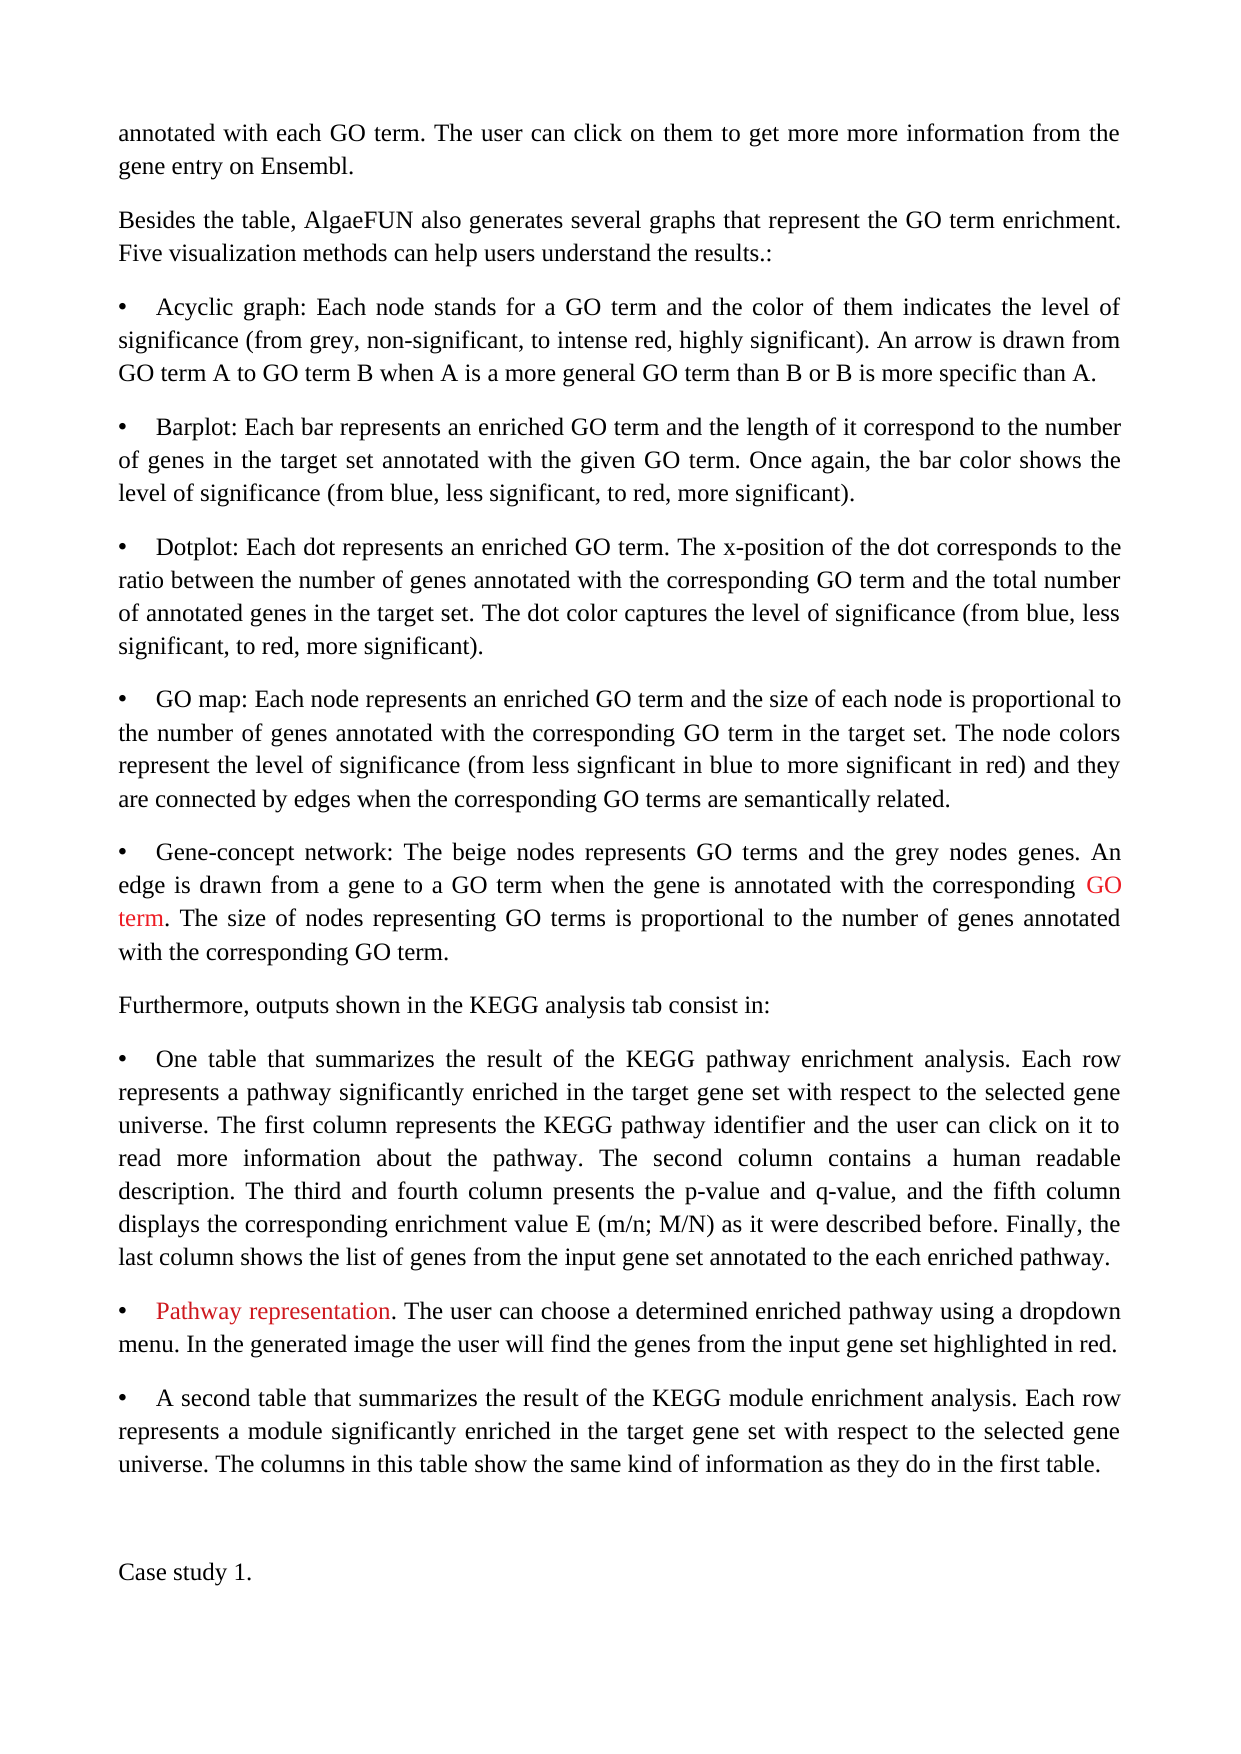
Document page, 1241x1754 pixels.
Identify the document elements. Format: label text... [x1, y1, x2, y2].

list Pathway representation. The user can choose a determined enriched pathway using a dropdown menu. In the generated image the user will find the genes from the input gene set highlighted in red. [81, 1296, 1122, 1358]
text Furthermore, outputs shown in the KEGG analysis tab consist in: [118, 990, 1122, 1019]
list Acyclic graph: Each node stands for a GO term and the color of them indicates the level of significance (from grey, non-significant, to intense red, highly significant). An arrow is drawn from GO term A to GO term B when A is a more general GO term than B or B is more specific than A. [81, 292, 1122, 387]
list Dotplot: Each dot represents an enriched GO term. The x-position of the dot corresponds to the ratio between the number of genes annotated with the corresponding GO term and the total number of annotated genes in the target set. The dot color captures the level of significance (from blue, less significant, to red, more significant). [81, 532, 1122, 659]
text Besides the table, AlgaeFUN also generates several graphs that represent the GO term enrichment. Five visualization methods can help users understand the results.: [118, 205, 1122, 267]
text Case study 1. [81, 1557, 1122, 1586]
list One table that summarizes the result of the KEGG pathway enrichment analysis. Each row represents a pathway significantly enriched in the target gene set with respect to the selected gene universe. The first column represents the KEGG pathway identifier and the user can click on it to read more information about the pathway. The second column contains a human readable description. The third and fourth column presents the p-value and q-value, and the fifth column displays the corresponding enrichment value E (m/n; M/N) as it were described before. Finally, the last column shows the list of genes from the input gene set annotated to the each enriched pathway. [81, 1044, 1122, 1271]
list A second table that summarizes the result of the KEGG module enrichment analysis. Each row represents a module significantly enriched in the target gene set with respect to the selected gene universe. The columns in this table show the same kind of information as they do in the first table. [81, 1383, 1122, 1478]
list Gene-concept network: The beige nodes represents GO terms and the grey nodes genes. An edge is drawn from a gene to a GO term when the gene is annotated with the corresponding GO term. The size of nodes representing GO terms is proportional to the number of genes annotated with the corresponding GO term. [81, 837, 1122, 965]
list GO map: Each node represents an enriched GO term and the size of each node is proportional to the number of genes annotated with the corresponding GO term in the target set. The node colors represent the level of significance (from less signficant in blue to more significant in red) and they are connected by edges when the corresponding GO terms are semantically related. [81, 684, 1122, 812]
text annotated with each GO term. The user can click on them to get more more information from the gene entry on Ensembl. [118, 118, 1122, 180]
list Barplot: Each bar represents an enriched GO term and the length of it correspond to the number of genes in the target set annotated with the given GO term. Once again, the bar color shows the level of significance (from blue, less significant, to red, more significant). [81, 412, 1122, 507]
